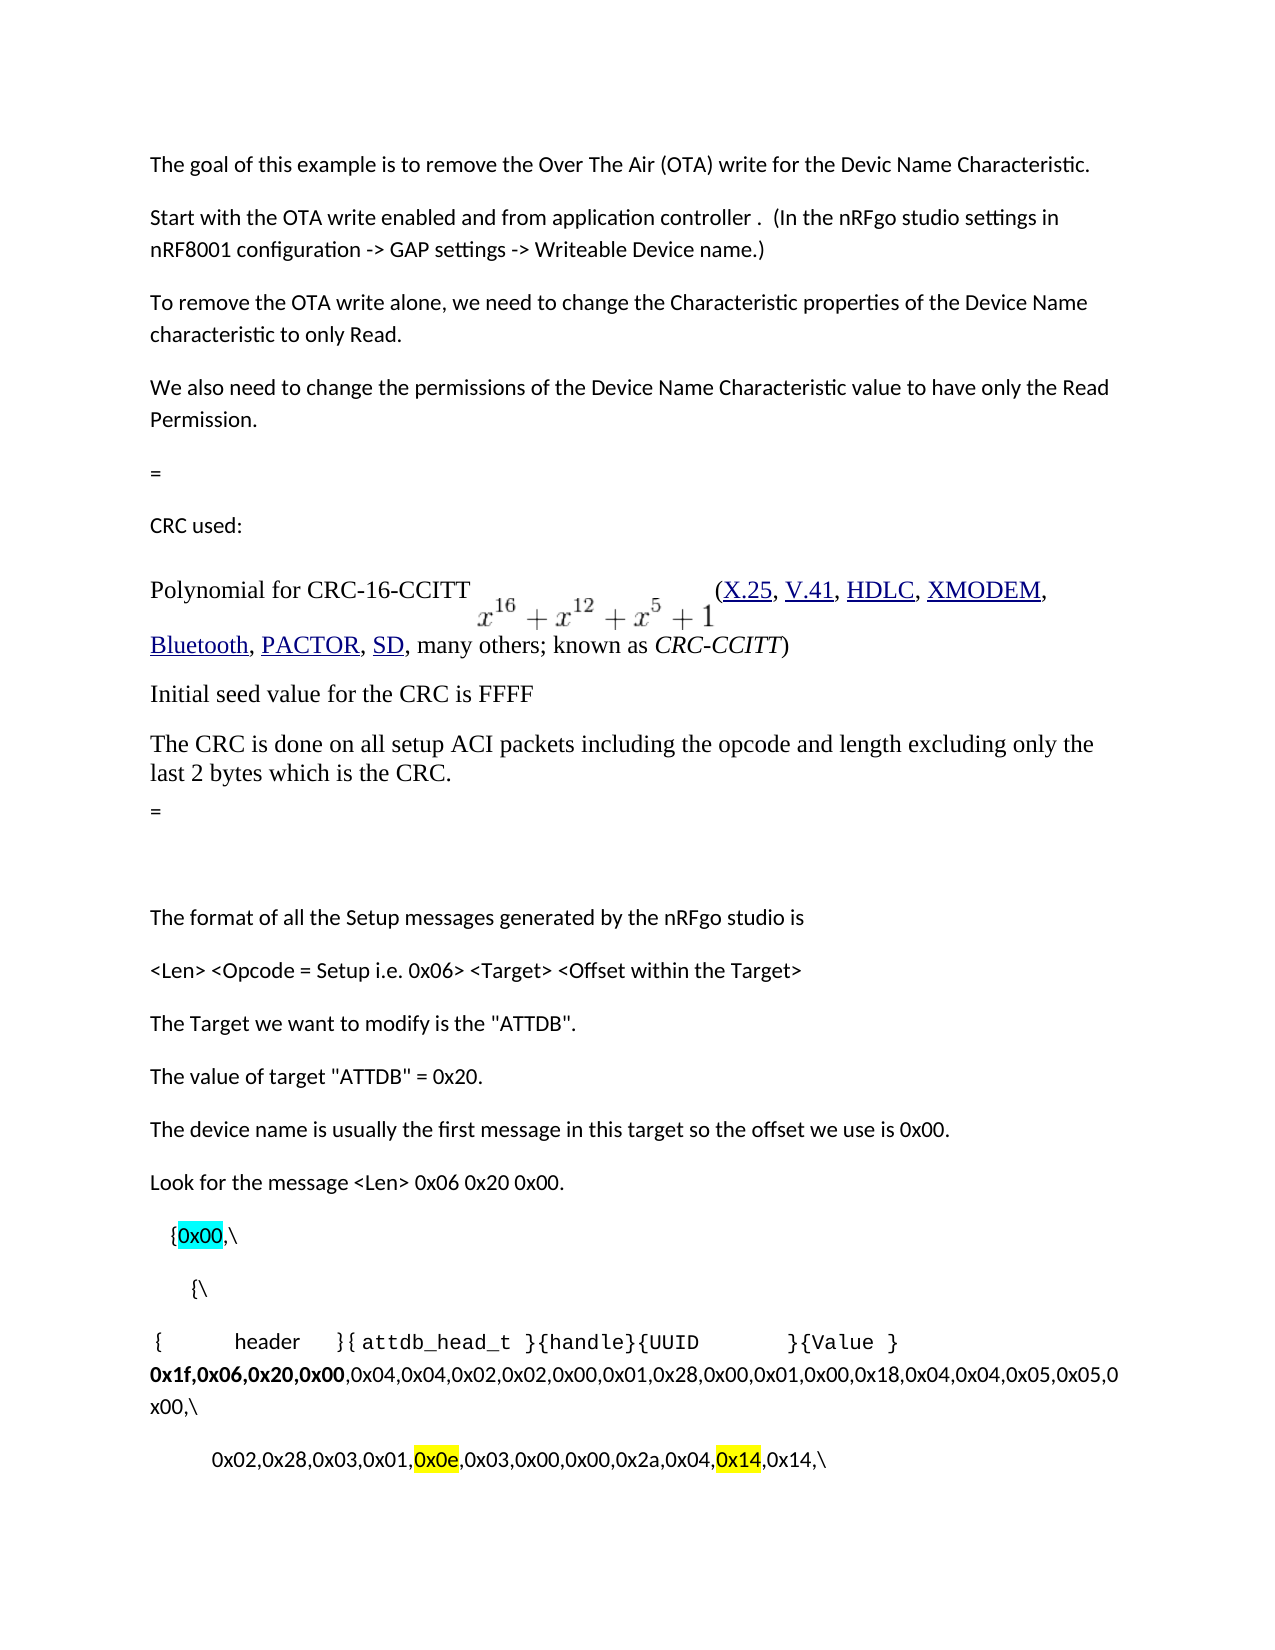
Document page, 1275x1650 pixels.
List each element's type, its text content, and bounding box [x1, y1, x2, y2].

text CRC used: [150, 512, 1125, 540]
text Polynomial for CRC-16-CCITT (X.25, V.41, HDLC, XMODEM, Bluetooth, PACTOR, SD, many others; known as CRC-CCITT) [150, 575, 1125, 658]
text The Target we want to modify is the "ATTDB". [150, 1009, 1125, 1037]
text { header } { attdb_head_t }{handle}{UUID }{Value } 0x1f,0x06,0x20,0x00,0x04,0x04,0x02,0x02,0x00,0x01,0x28,0x00,0x01,0x00,0x18,0x04,0x04,0x05,0x05,0x00,\ [150, 1327, 1125, 1420]
text The goal of this example is to remove the Over The Air (OTA) write for the Devic Name Characteristic. [150, 150, 1125, 178]
text To remove the OTA write alone, we need to change the Characteristic properties of the Device Name characteristic to only Read. [150, 288, 1125, 348]
text The format of all the Setup messages generated by the nRFgo studio is [150, 903, 1125, 931]
text Look for the message <Len> 0x06 0x20 0x00. [150, 1168, 1125, 1196]
text The CRC is done on all setup ACI packets including the opcode and length excluding only the last 2 bytes which is the CRC. [150, 729, 1125, 786]
text We also need to change the permissions of the Device Name Characteristic value to have only the Read Permission. [150, 373, 1125, 434]
text Start with the OTA write enabled and from application controller . (In the nRFgo studio settings in nRF8001 configuration -> GAP settings -> Writeable Device name.) [150, 203, 1125, 263]
text = [150, 797, 1125, 825]
text {\ [150, 1274, 1125, 1302]
text The value of target "ATTDB" = 0x20. [150, 1062, 1125, 1090]
text 0x02,0x28,0x03,0x01,0x0e,0x03,0x00,0x00,0x2a,0x04,0x14,0x14,\ [150, 1445, 1125, 1473]
text <Len> <Opcode = Setup i.e. 0x06> <Target> <Offset within the Target> [150, 956, 1125, 984]
text {0x00,\ [150, 1221, 1125, 1249]
text Initial seed value for the CRC is FFFF [150, 679, 1125, 708]
text = [150, 459, 1125, 487]
text The device name is usually the first message in this target so the offset we use is 0x00. [150, 1115, 1125, 1143]
